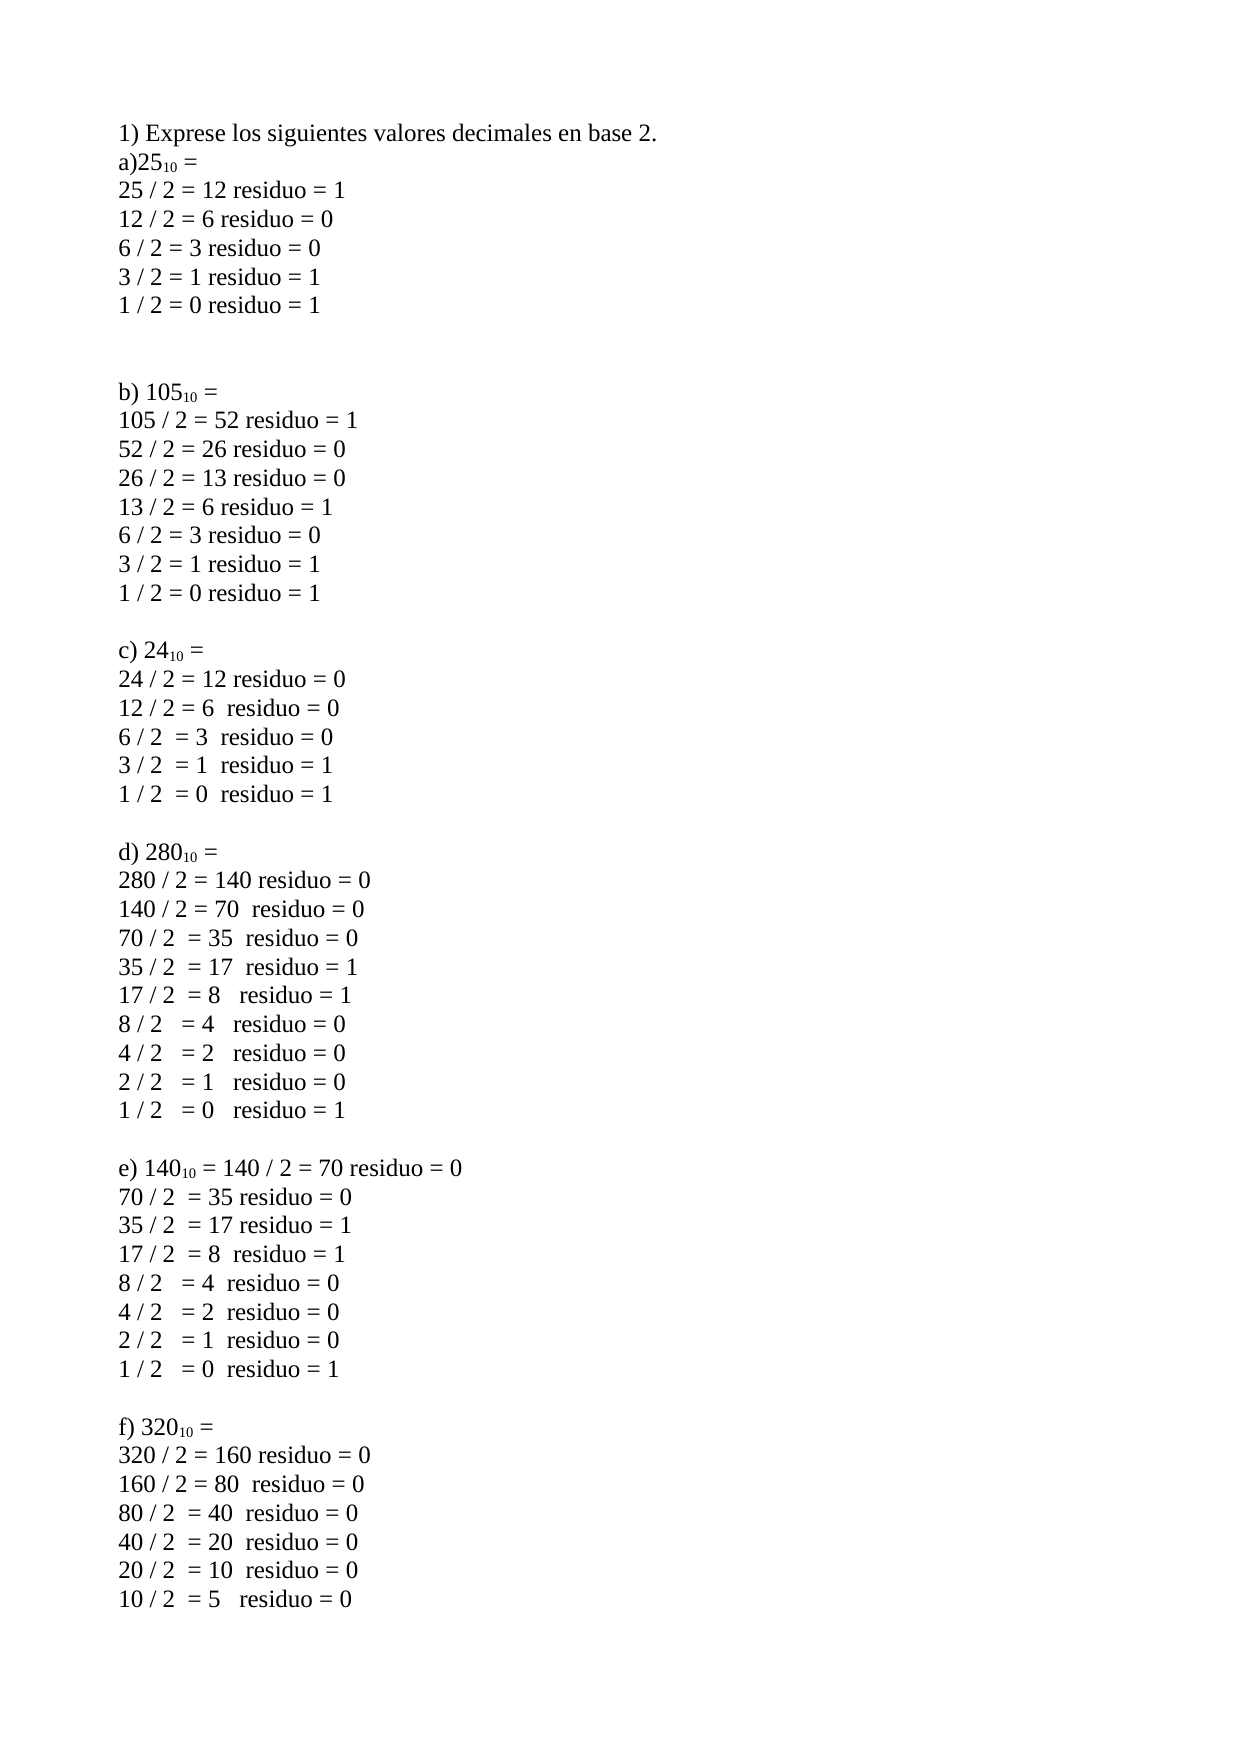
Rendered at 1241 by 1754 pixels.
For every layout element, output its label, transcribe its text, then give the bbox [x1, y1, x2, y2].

text 12 / 2 = 6 residuo = 0 [118, 204, 1122, 233]
text d) 28010 = [118, 837, 1122, 866]
text 26 / 2 = 13 residuo = 0 [118, 463, 1122, 492]
text 1 / 2 = 0 residuo = 1 [118, 1096, 1122, 1124]
text 1 / 2 = 0 residuo = 1 [118, 291, 1122, 319]
text 3 / 2 = 1 residuo = 1 [118, 262, 1122, 291]
text 17 / 2 = 8 residuo = 1 [118, 1239, 1122, 1268]
text 3 / 2 = 1 residuo = 1 [118, 549, 1122, 578]
text 105 / 2 = 52 residuo = 1 [118, 406, 1122, 434]
text 1 / 2 = 0 residuo = 1 [118, 779, 1122, 808]
text 280 / 2 = 140 residuo = 0 [118, 866, 1122, 894]
text 20 / 2 = 10 residuo = 0 [118, 1556, 1122, 1584]
text 10 / 2 = 5 residuo = 0 [118, 1584, 1122, 1613]
text c) 2410 = [118, 636, 1122, 664]
text 1) Exprese los siguientes valores decimales en base 2. [118, 118, 1122, 147]
text 4 / 2 = 2 residuo = 0 [118, 1297, 1122, 1326]
text 140 / 2 = 70 residuo = 0 [118, 894, 1122, 923]
text 2 / 2 = 1 residuo = 0 [118, 1326, 1122, 1354]
text 24 / 2 = 12 residuo = 0 [118, 664, 1122, 693]
text 6 / 2 = 3 residuo = 0 [118, 521, 1122, 549]
text 1 / 2 = 0 residuo = 1 [118, 578, 1122, 607]
text 80 / 2 = 40 residuo = 0 [118, 1498, 1122, 1527]
text 70 / 2 = 35 residuo = 0 [118, 1182, 1122, 1211]
text 160 / 2 = 80 residuo = 0 [118, 1469, 1122, 1498]
text 4 / 2 = 2 residuo = 0 [118, 1038, 1122, 1067]
text 8 / 2 = 4 residuo = 0 [118, 1268, 1122, 1297]
text 1 / 2 = 0 residuo = 1 [118, 1354, 1122, 1383]
text 40 / 2 = 20 residuo = 0 [118, 1527, 1122, 1556]
text 35 / 2 = 17 residuo = 1 [118, 952, 1122, 981]
text 6 / 2 = 3 residuo = 0 [118, 233, 1122, 262]
text 17 / 2 = 8 residuo = 1 [118, 981, 1122, 1009]
text 3 / 2 = 1 residuo = 1 [118, 751, 1122, 779]
text 6 / 2 = 3 residuo = 0 [118, 722, 1122, 751]
text a)2510 = [118, 147, 1122, 176]
text 13 / 2 = 6 residuo = 1 [118, 492, 1122, 521]
text e) 14010 = 140 / 2 = 70 residuo = 0 [118, 1153, 1122, 1182]
text 8 / 2 = 4 residuo = 0 [118, 1009, 1122, 1038]
text 70 / 2 = 35 residuo = 0 [118, 923, 1122, 952]
text f) 32010 = [118, 1412, 1122, 1441]
text 12 / 2 = 6 residuo = 0 [118, 693, 1122, 722]
text 2 / 2 = 1 residuo = 0 [118, 1067, 1122, 1096]
text 35 / 2 = 17 residuo = 1 [118, 1211, 1122, 1239]
text 320 / 2 = 160 residuo = 0 [118, 1441, 1122, 1469]
text b) 10510 = [118, 377, 1122, 406]
text 25 / 2 = 12 residuo = 1 [118, 176, 1122, 204]
text 52 / 2 = 26 residuo = 0 [118, 434, 1122, 463]
